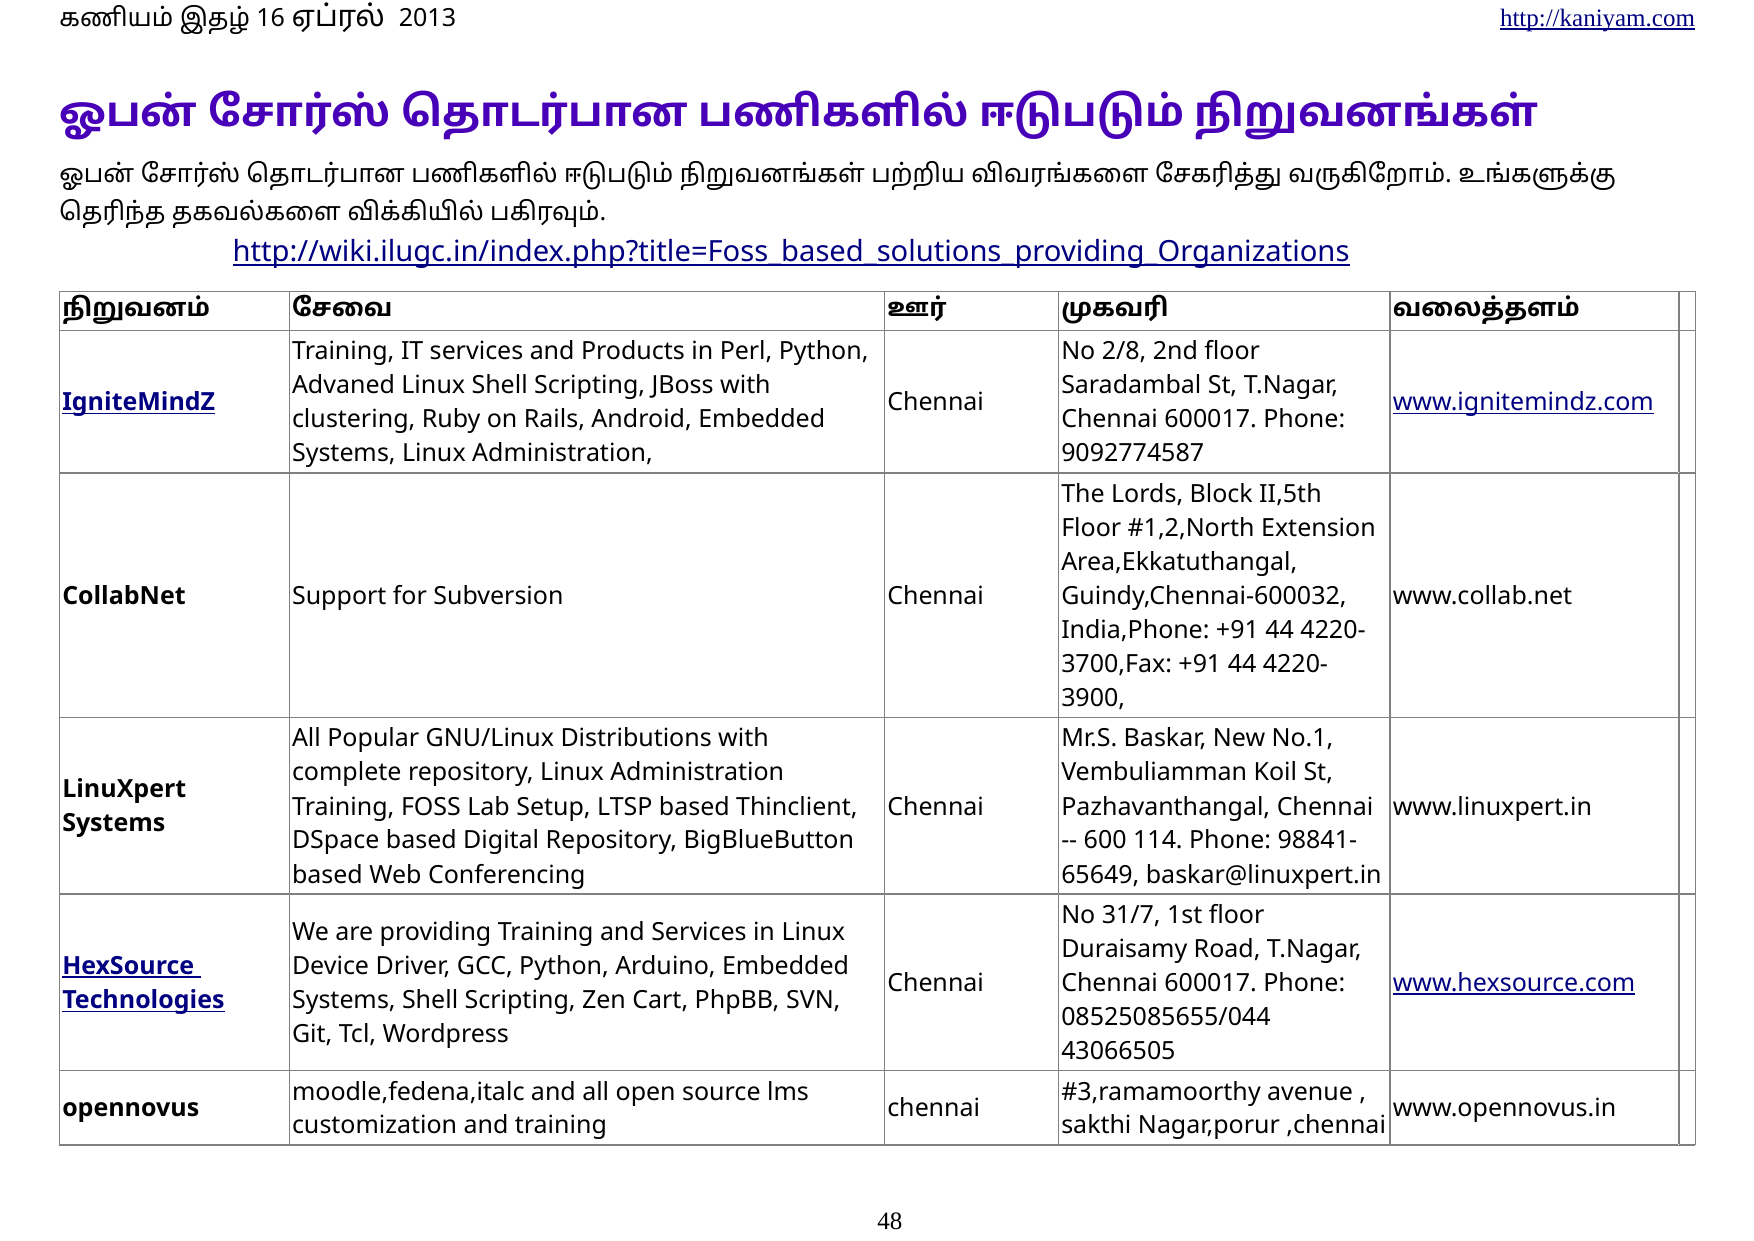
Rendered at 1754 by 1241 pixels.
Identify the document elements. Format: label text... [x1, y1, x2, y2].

table_cell #3,ramamoorthy avenue , sakthi Nagar,porur ,chennai [1059, 1071, 1389, 1144]
table_cell Chennai [885, 718, 1058, 893]
table_cell Chennai [885, 474, 1058, 717]
table_header சேவை [290, 292, 884, 329]
table_cell CollabNet [60, 474, 289, 717]
table_cell IgniteMindZ [60, 331, 289, 472]
table_cell opennovus [60, 1071, 289, 1144]
table_cell Chennai [885, 331, 1058, 472]
table_cell HexSource Technologies [60, 895, 289, 1070]
table_cell [1680, 331, 1695, 472]
table_cell All Popular GNU/Linux Distributions with complete repository, Linux Administration Training, FOSS Lab Setup, LTSP based Thinclient, DSpace based Digital Repository, BigBlueButton based Web Conferencing [290, 718, 884, 893]
table_cell [1680, 718, 1695, 893]
table_cell Support for Subversion [290, 474, 884, 717]
table_cell LinuXpert Systems [60, 718, 289, 893]
table_cell We are providing Training and Services in Linux Device Driver, GCC, Python, Arduino, Embedded Systems, Shell Scripting, Zen Cart, PhpBB, SVN, Git, Tcl, Wordpress [290, 895, 884, 1070]
table_header முகவரி [1059, 292, 1389, 329]
table_cell www.opennovus.in [1391, 1071, 1678, 1144]
table_cell Training, IT services and Products in Perl, Python, Advaned Linux Shell Scripting, JBoss with clustering, Ruby on Rails, Android, Embedded Systems, Linux Administration, [290, 331, 884, 472]
text http://wiki.ilugc.in/index.php?title=Foss_based_solutions_providing_Organizations [232, 230, 1695, 270]
table_cell moodle,fedena,italc and all open source lms customization and training [290, 1071, 884, 1144]
table_cell www.ignitemindz.com [1391, 331, 1678, 472]
table_cell www.collab.net [1391, 474, 1678, 717]
table_header வலைத்தளம் [1391, 292, 1678, 329]
subtitle ஓபன் சோர்ஸ் தொடர்பான பணிகளில் ஈடுபடும் நிறுவனங்கள் [59, 89, 1695, 144]
table_cell No 2/8, 2nd floor Saradambal St, T.Nagar, Chennai 600017. Phone: 9092774587 [1059, 331, 1389, 472]
table_header நிறுவனம் [60, 292, 289, 329]
table_cell Chennai [885, 895, 1058, 1070]
table_cell www.hexsource.com [1391, 895, 1678, 1070]
text ஓபன் சோர்ஸ் தொடர்பான பணிகளில் ஈடுபடும் நிறுவனங்கள் பற்றிய விவரங்களை சேகரித்து வருகிறோம். உங்களுக்கு தெரிந்த தகவல்களை விக்கியில் பகிரவும். [59, 156, 1695, 230]
table_cell The Lords, Block II,5th Floor #1,2,North Extension Area,Ekkatuthangal, Guindy,Chennai-600032, India,Phone: +91 44 4220-3700,Fax: +91 44 4220-3900, [1059, 474, 1389, 717]
table_cell Mr.S. Baskar, New No.1, Vembuliamman Koil St, Pazhavanthangal, Chennai -- 600 114. Phone: 98841-65649, baskar@linuxpert.in [1059, 718, 1389, 893]
table_cell [1680, 474, 1695, 717]
table_cell chennai [885, 1071, 1058, 1144]
table_cell [1680, 1071, 1695, 1144]
table_header ஊர் [885, 292, 1058, 329]
table_cell www.linuxpert.in [1391, 718, 1678, 893]
table_header [1680, 292, 1695, 329]
table_cell [1680, 895, 1695, 1070]
table_cell No 31/7, 1st floor Duraisamy Road, T.Nagar, Chennai 600017. Phone: 08525085655/044 43066505 [1059, 895, 1389, 1070]
